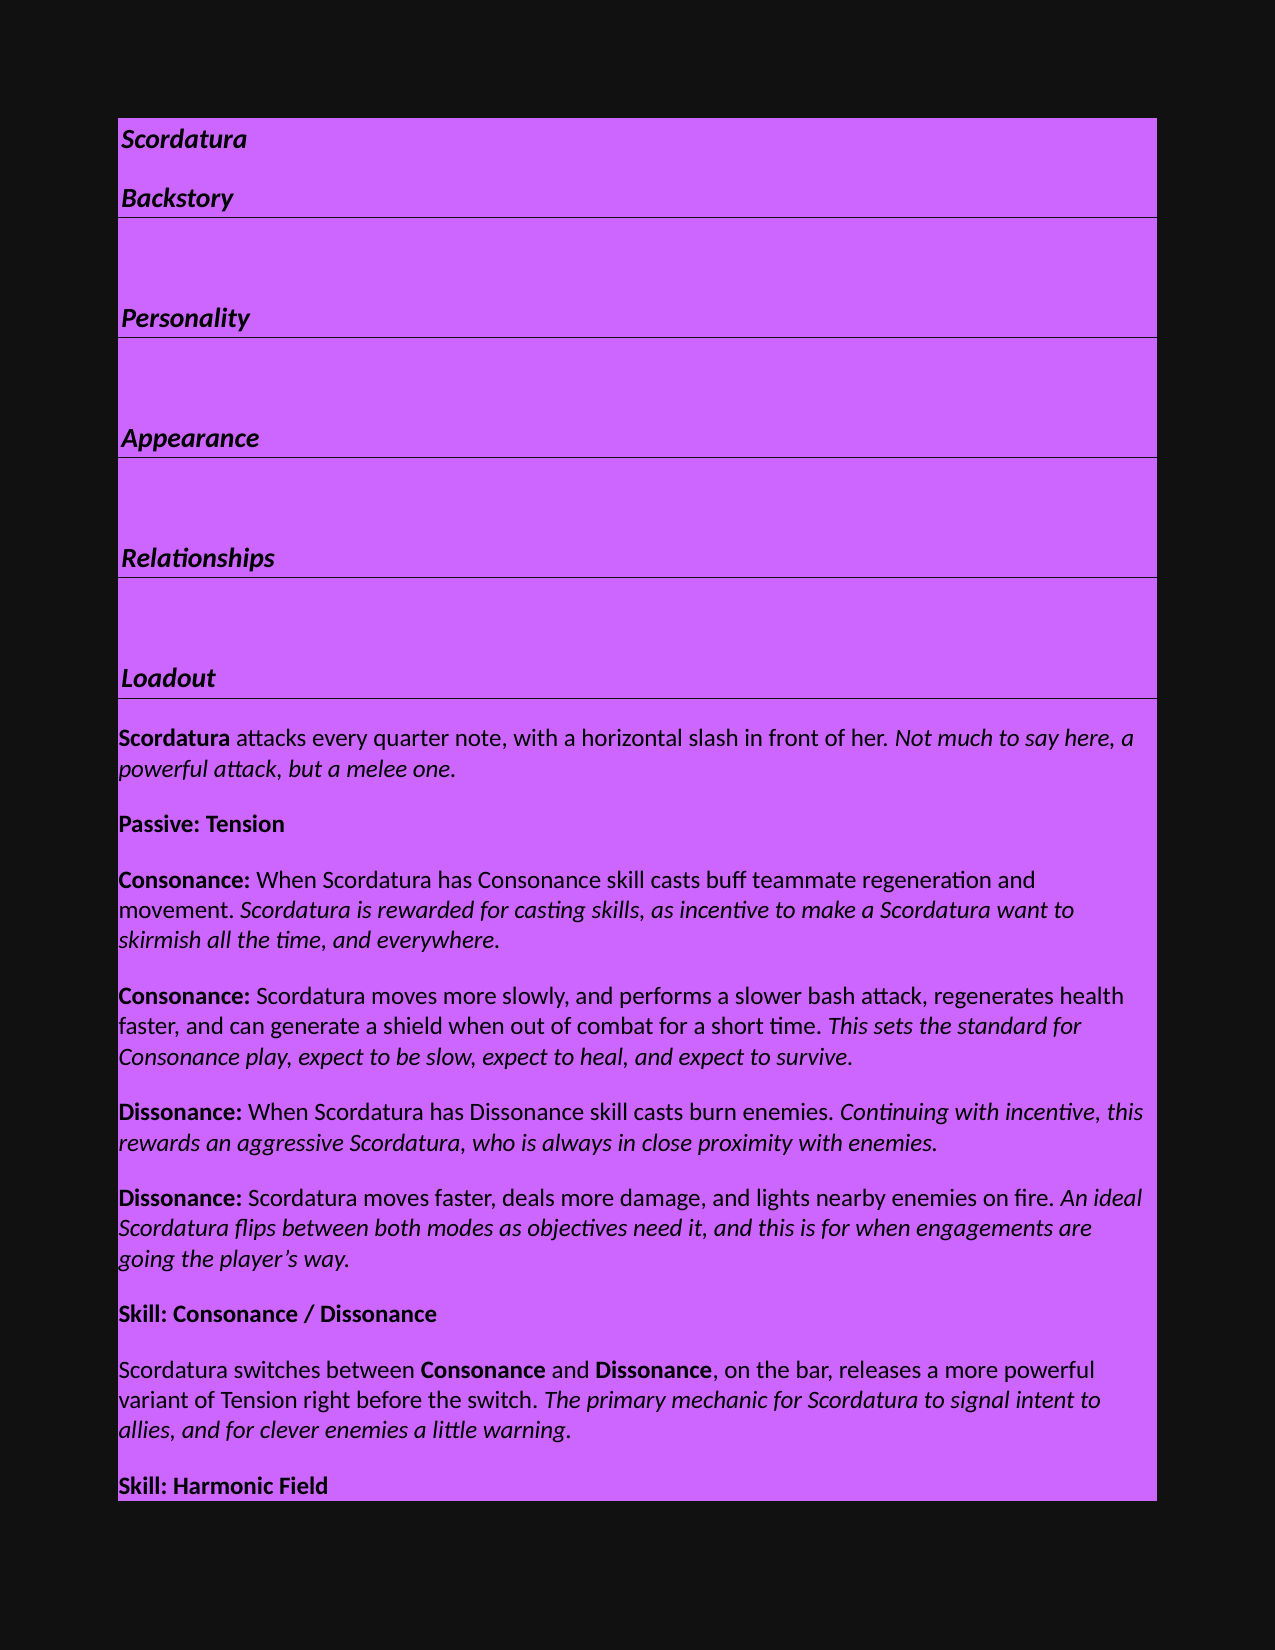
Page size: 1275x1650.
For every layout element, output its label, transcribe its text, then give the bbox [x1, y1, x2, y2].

text Loadout [118, 658, 1157, 698]
text Scordatura [118, 118, 1157, 155]
text Backstory [118, 177, 1157, 217]
text Skill: Consonance / Dissonance [118, 1298, 1157, 1329]
text Scordatura attacks every quarter note, with a horizontal slash in front of her. Not much to say here, a powerful attack, but a melee one. [118, 723, 1157, 783]
text Scordatura switches between Consonance and Dissonance, on the bar, releases a more powerful variant of Tension right before the switch. The primary mechanic for Scordatura to signal intent to allies, and for clever enemies a little warning. [118, 1354, 1157, 1445]
text Appearance [118, 417, 1157, 457]
text Personality [118, 297, 1157, 337]
text Consonance: When Scordatura has Consonance skill casts buff teammate regeneration and movement. Scordatura is rewarded for casting skills, as incentive to make a Scordatura want to skirmish all the time, and everywhere. [118, 864, 1157, 955]
text Consonance: Scordatura moves more slowly, and performs a slower bash attack, regenerates health faster, and can generate a shield when out of combat for a short time. This sets the standard for Consonance play, expect to be slow, expect to heal, and expect to survive. [118, 980, 1157, 1071]
text Passive: Tension [118, 808, 1157, 839]
text Skill: Harmonic Field [118, 1470, 1157, 1501]
text Dissonance: Scordatura moves faster, deals more damage, and lights nearby enemies on fire. An ideal Scordatura flips between both modes as objectives need it, and this is for when engagements are going the player’s way. [118, 1182, 1157, 1273]
text Relationships [118, 538, 1157, 577]
text Dissonance: When Scordatura has Dissonance skill casts burn enemies. Continuing with incentive, this rewards an aggressive Scordatura, who is always in close proximity with enemies. [118, 1096, 1157, 1157]
